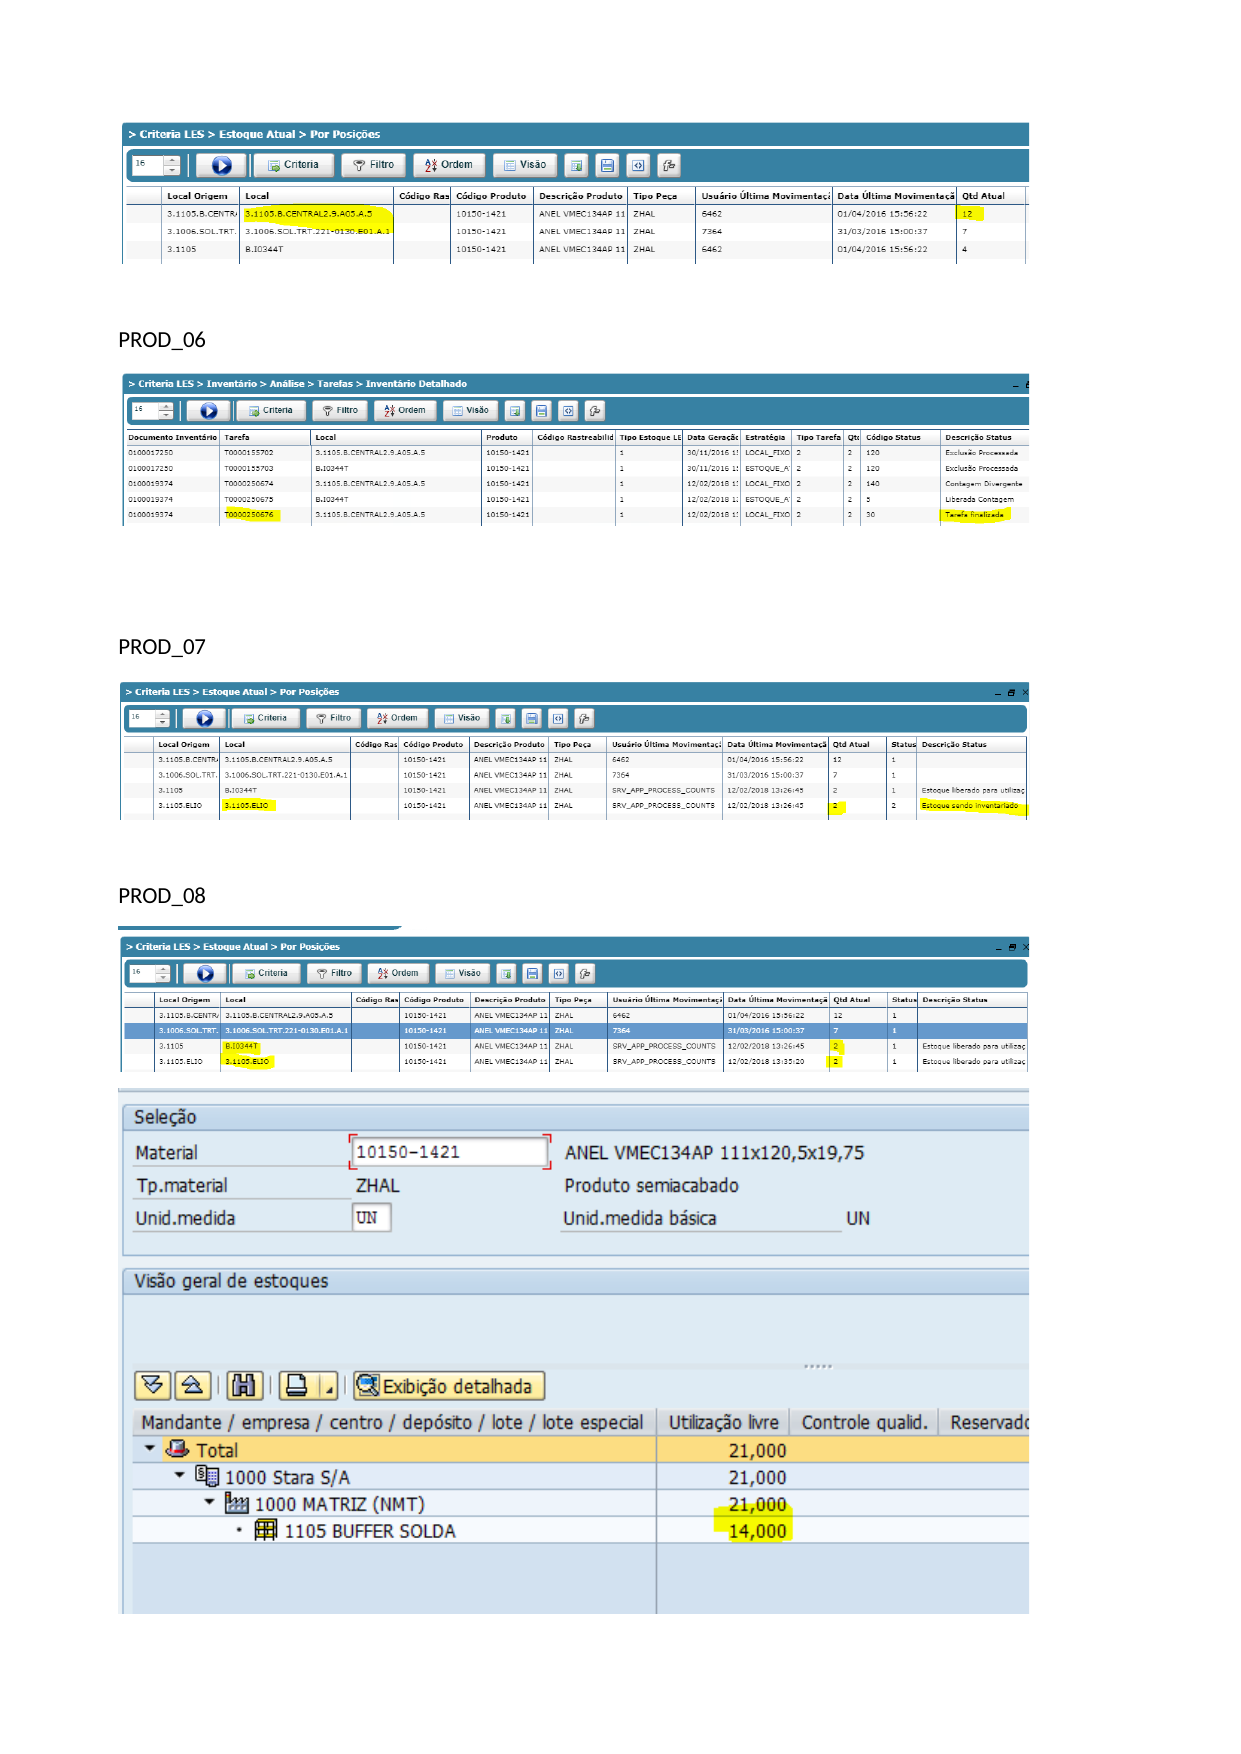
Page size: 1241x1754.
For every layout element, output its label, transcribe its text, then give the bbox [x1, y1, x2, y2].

text PROD_06 [118, 325, 1122, 353]
text PROD_07 [118, 632, 1122, 660]
text PROD_08 [118, 881, 1122, 909]
